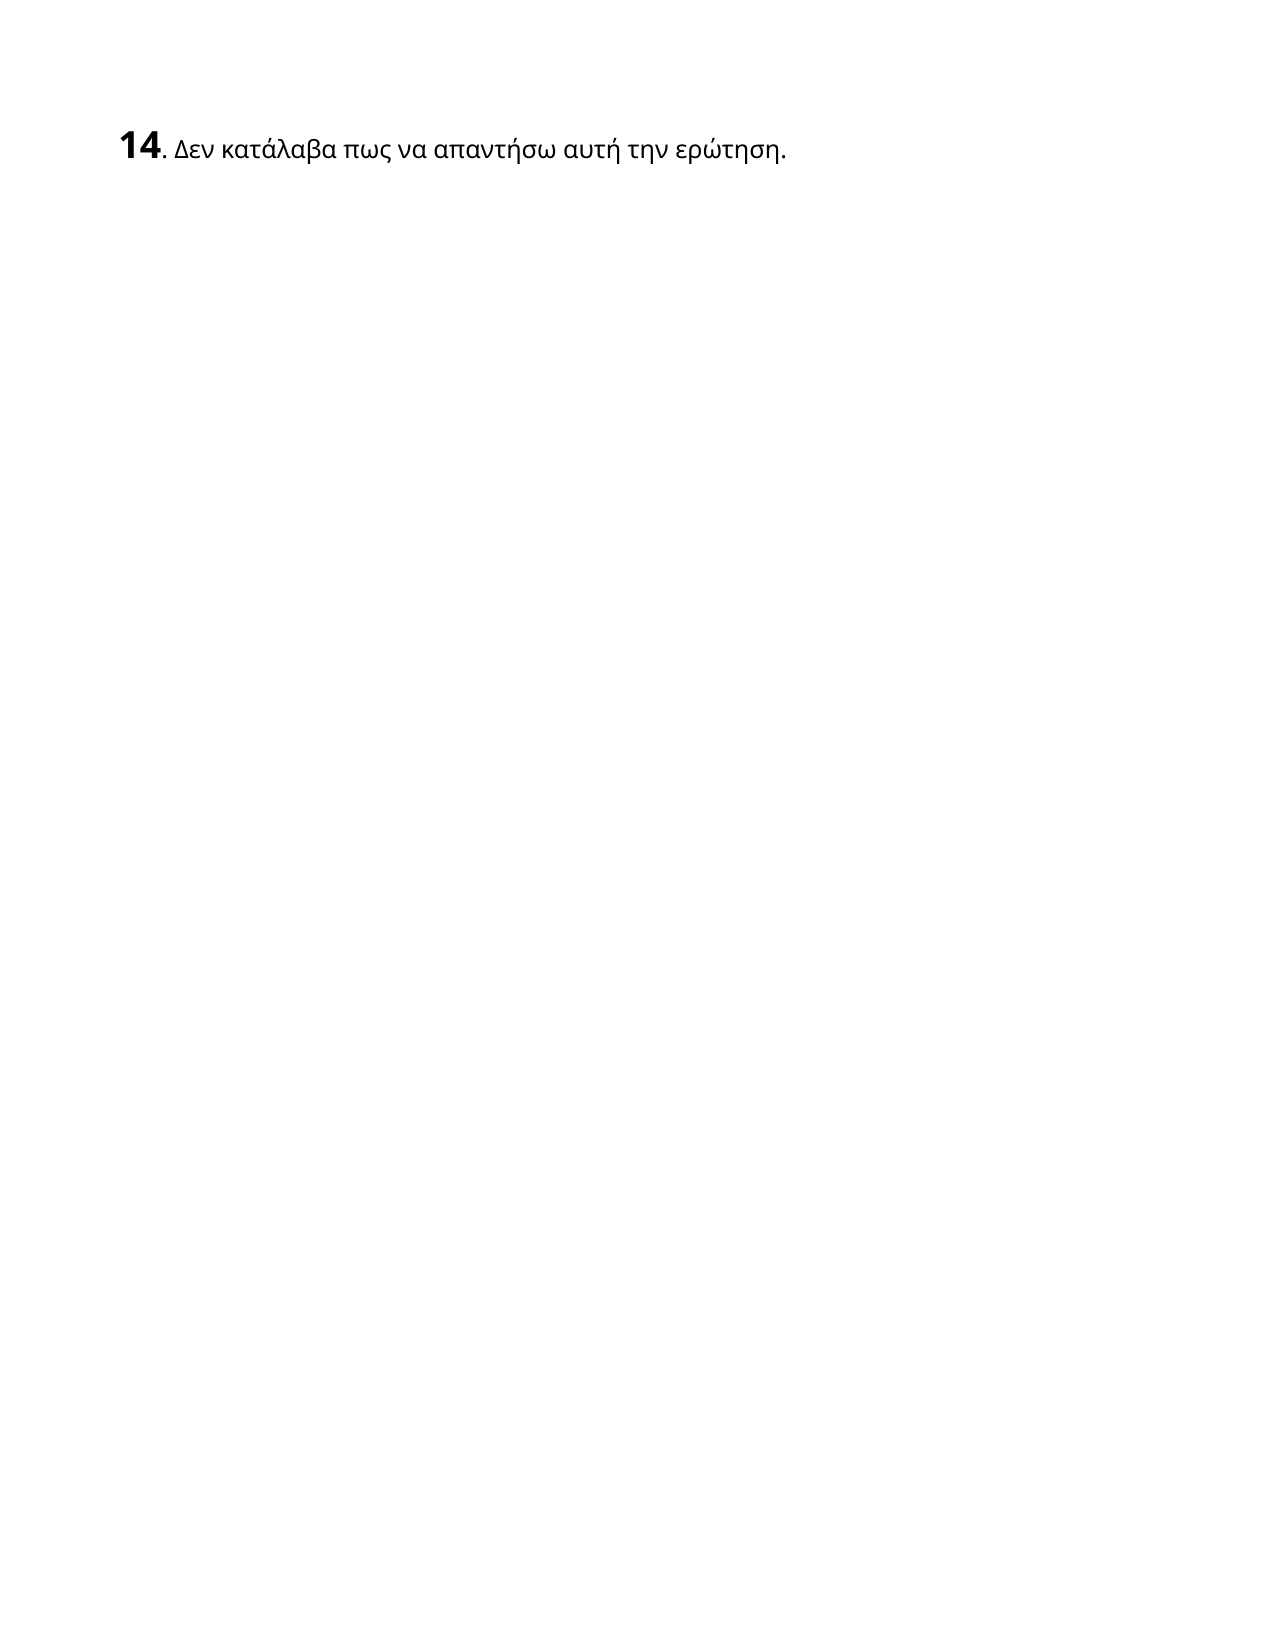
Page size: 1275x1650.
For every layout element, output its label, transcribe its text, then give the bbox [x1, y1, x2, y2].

text 14. Δεν κατάλαβα πως να απαντήσω αυτή την ερώτηση. [118, 118, 1157, 169]
